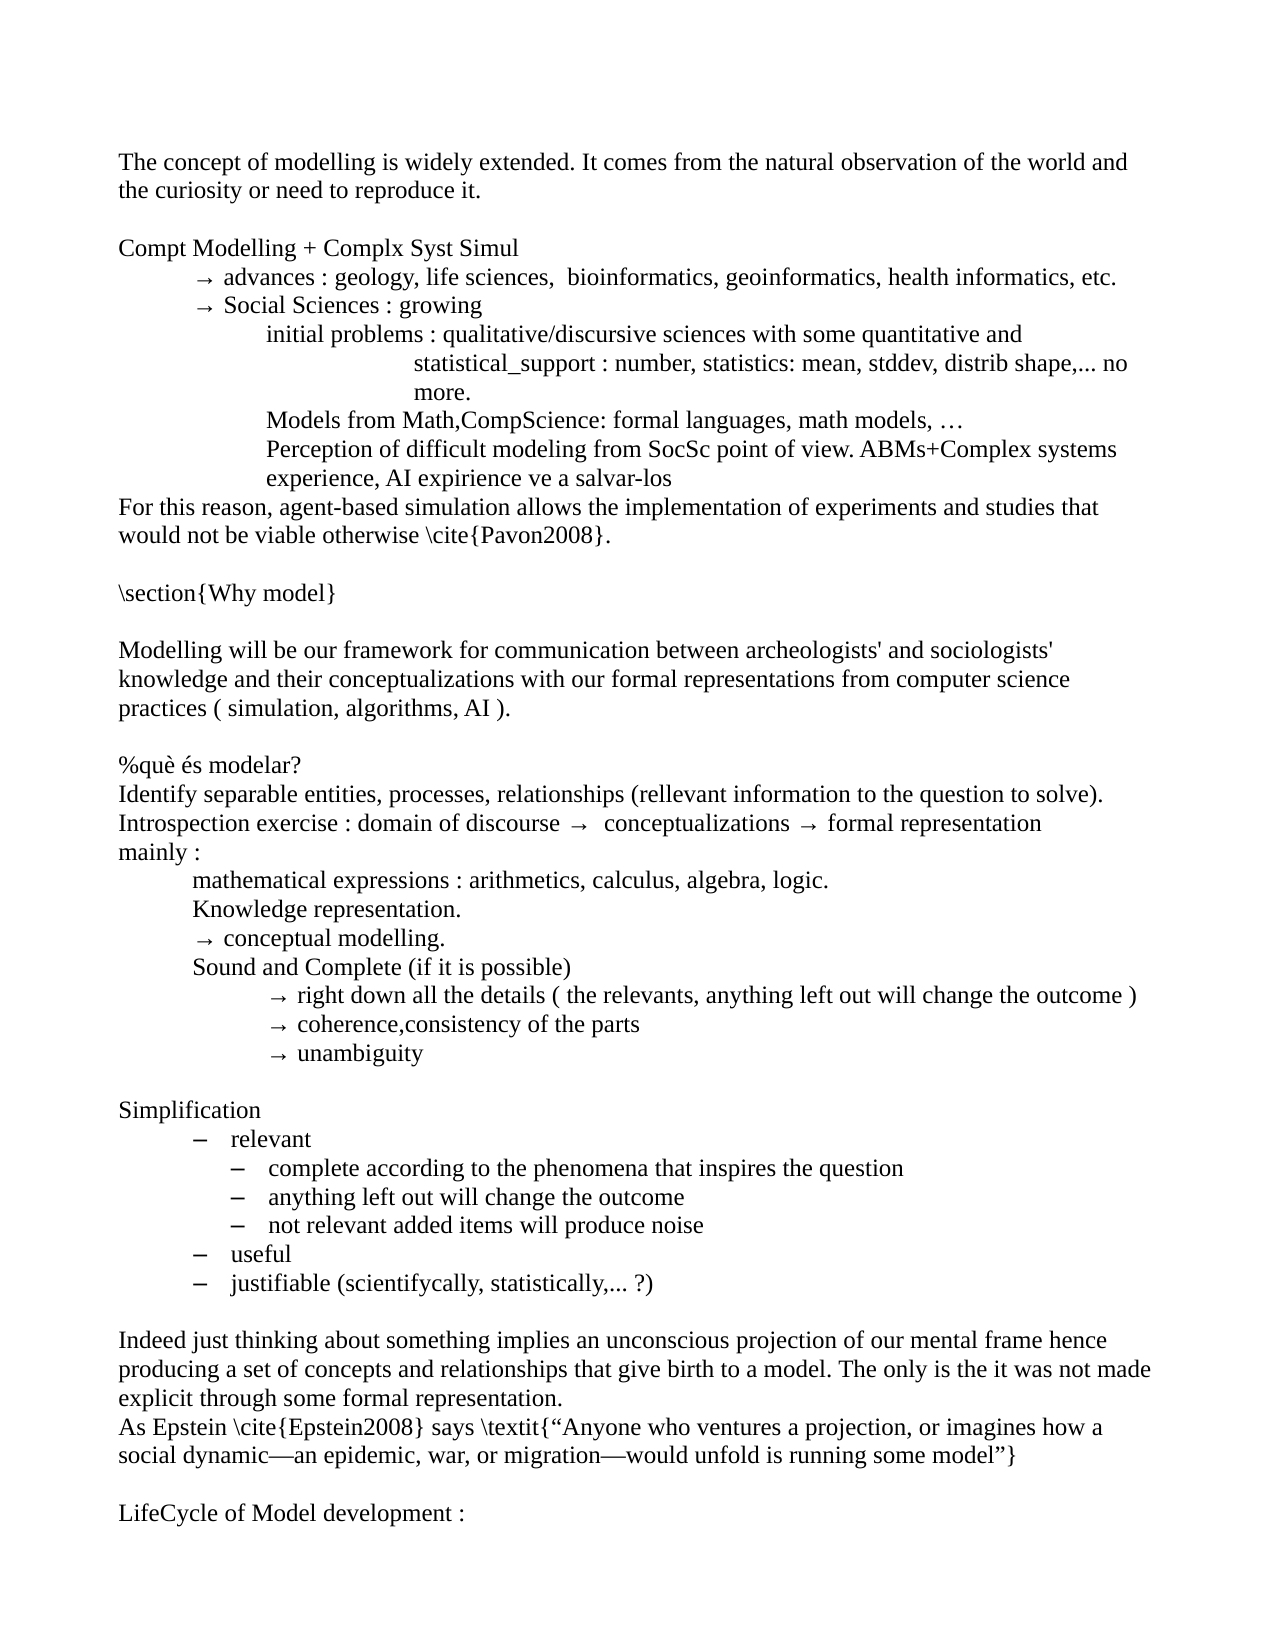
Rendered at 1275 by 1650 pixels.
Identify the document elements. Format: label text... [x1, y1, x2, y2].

list useful [193, 1239, 1157, 1268]
text As Epstein \cite{Epstein2008} says \textit{“Anyone who ventures a projection, or imagines how a social dynamic—an epidemic, war, or migration—would unfold is running some model”} [118, 1412, 1157, 1469]
list complete according to the phenomena that inspires the question [231, 1153, 1157, 1182]
text initial problems : qualitative/discursive sciences with some quantitative and statistical_support : number, statistics: mean, stddev, distrib shape,... no [118, 319, 1157, 377]
text Introspection exercise : domain of discourse → conceptualizations → formal representation [118, 808, 1157, 837]
text For this reason, agent-based simulation allows the implementation of experiments and studies that would not be viable otherwise \cite{Pavon2008}. [118, 492, 1157, 549]
text \section{Why model} [118, 578, 1157, 607]
list justifiable (scientifycally, statistically,... ?) [193, 1268, 1157, 1297]
text → unambiguity [118, 1038, 1157, 1067]
text → advances : geology, life sciences, bioinformatics, geoinformatics, health informatics, etc. [118, 262, 1157, 291]
text Knowledge representation. [118, 894, 1157, 923]
text Compt Modelling + Complx Syst Simul [118, 233, 1157, 262]
text Indeed just thinking about something implies an unconscious projection of our mental frame hence producing a set of concepts and relationships that give birth to a model. The only is the it was not made explicit through some formal representation. [118, 1326, 1157, 1412]
text → Social Sciences : growing [118, 291, 1157, 319]
text The concept of modelling is widely extended. It comes from the natural observation of the world and the curiosity or need to reproduce it. [118, 147, 1157, 204]
text mainly : [118, 837, 1157, 866]
text Sound and Complete (if it is possible) [118, 952, 1157, 981]
text more. [118, 377, 1157, 406]
text Models from Math,CompScience: formal languages, math models, … [118, 406, 1157, 434]
text LifeCycle of Model development : [118, 1498, 1157, 1527]
list relevant [193, 1124, 1157, 1153]
text Perception of difficult modeling from SocSc point of view. ABMs+Complex systems [118, 434, 1157, 463]
text → coherence,consistency of the parts [118, 1009, 1157, 1038]
text Identify separable entities, processes, relationships (rellevant information to the question to solve). [118, 779, 1157, 808]
text → right down all the details ( the relevants, anything left out will change the outcome ) [118, 981, 1157, 1009]
text → conceptual modelling. [118, 923, 1157, 952]
list not relevant added items will produce noise [231, 1211, 1157, 1239]
text experience, AI expirience ve a salvar-los [118, 463, 1157, 492]
text mathematical expressions : arithmetics, calculus, algebra, logic. [118, 866, 1157, 894]
text Simplification [118, 1096, 1157, 1124]
text %què és modelar? [118, 751, 1157, 779]
list anything left out will change the outcome [231, 1182, 1157, 1211]
text Modelling will be our framework for communication between archeologists' and sociologists' knowledge and their conceptualizations with our formal representations from computer science practices ( simulation, algorithms, AI ). [118, 636, 1157, 722]
